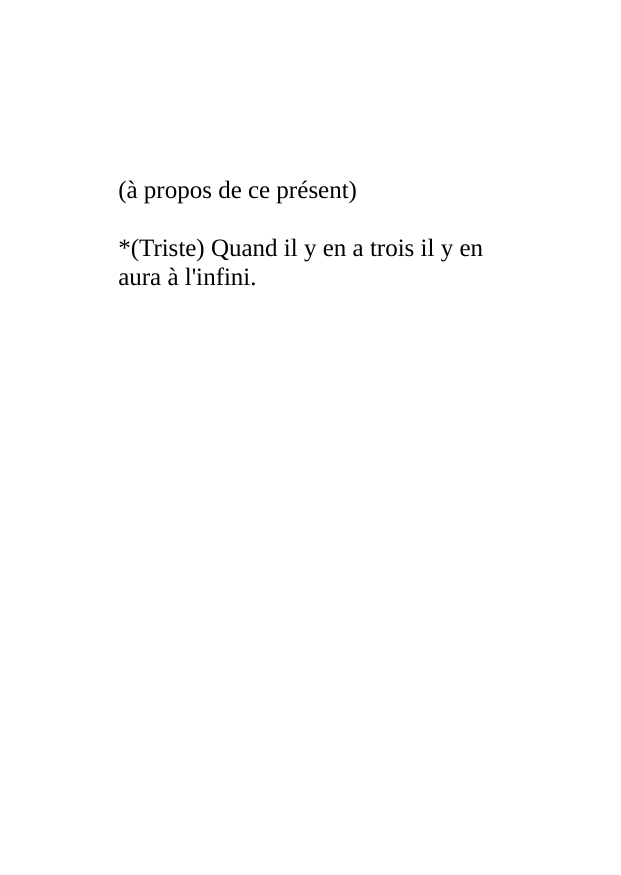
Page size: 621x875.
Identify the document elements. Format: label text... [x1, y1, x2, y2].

text (à propos de ce présent) [118, 176, 502, 204]
text *(Triste) Quand il y en a trois il y en aura à l'infini. [118, 233, 502, 291]
